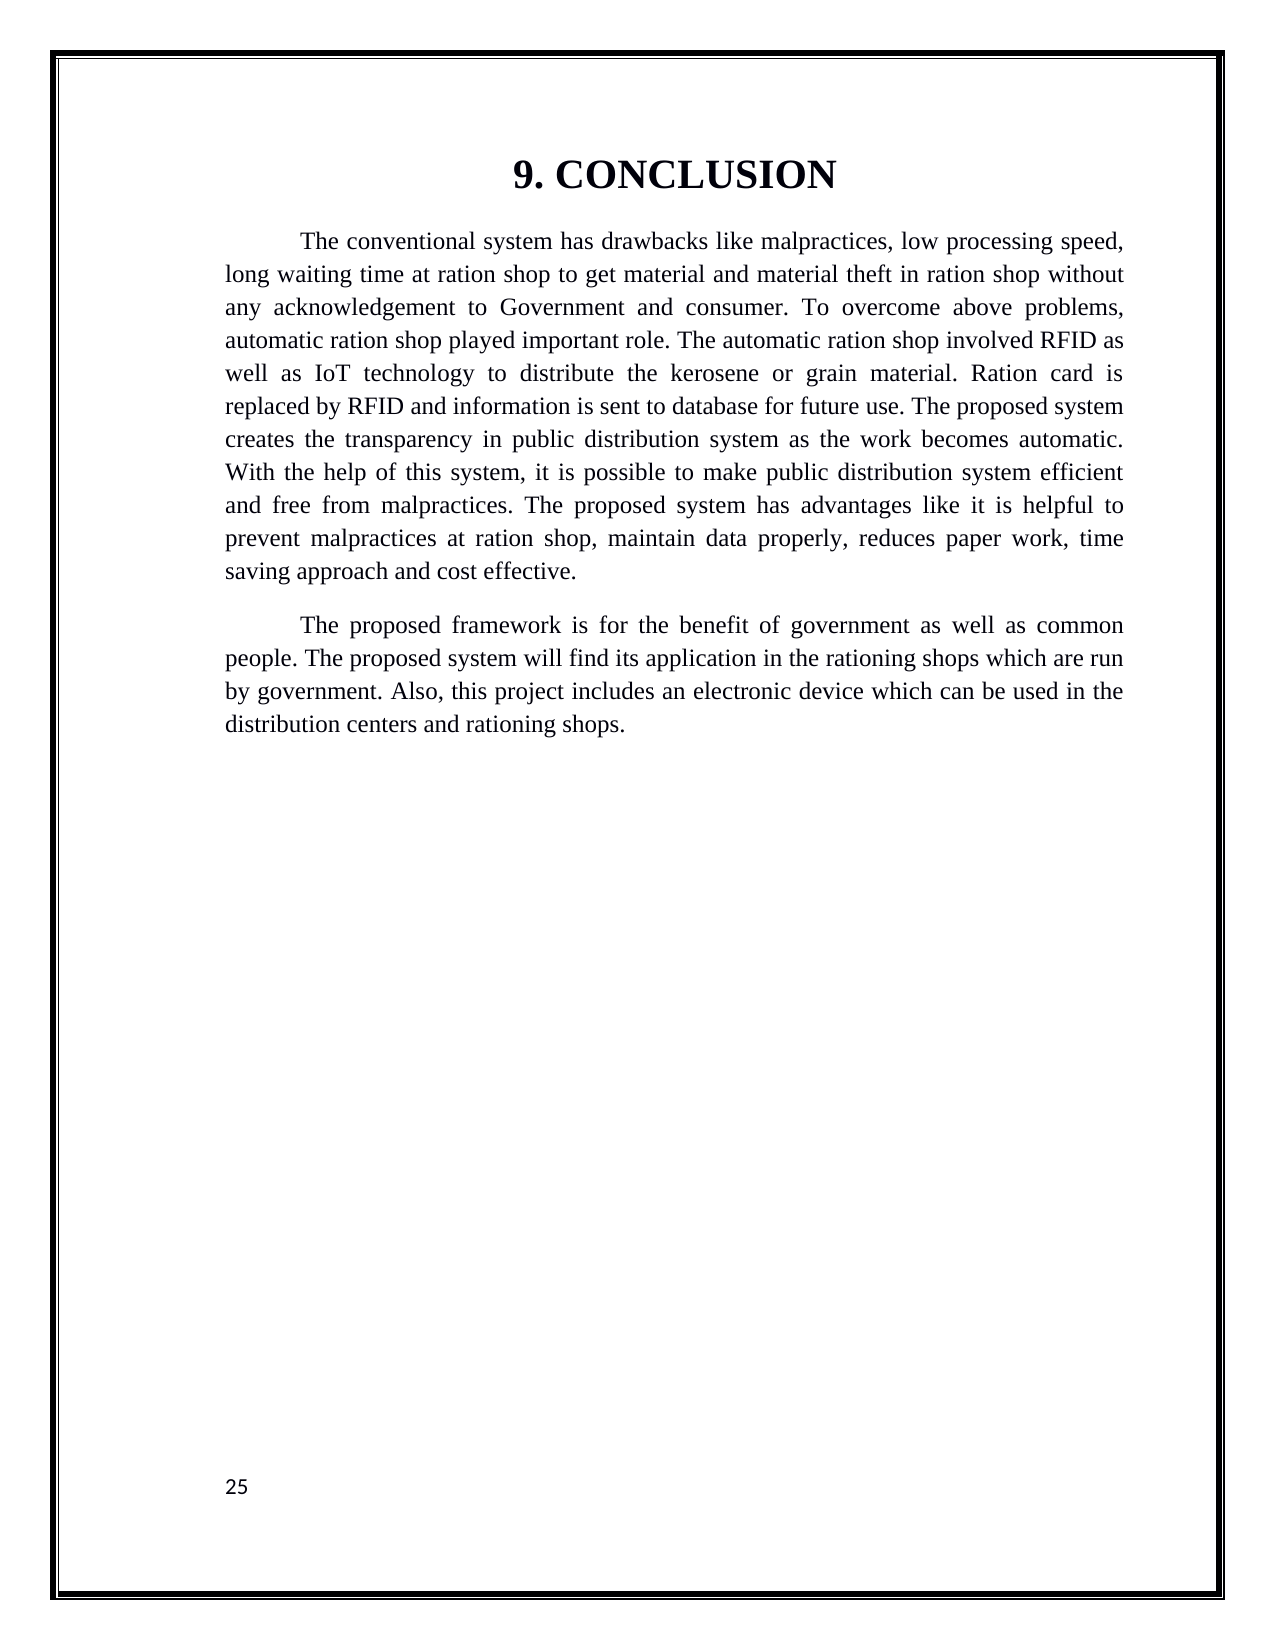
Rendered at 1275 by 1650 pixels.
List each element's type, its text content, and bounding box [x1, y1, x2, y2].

text The conventional system has drawbacks like malpractices, low processing speed, long waiting time at ration shop to get material and material theft in ration shop without any acknowledgement to Government and consumer. To overcome above problems, automatic ration shop played important role. The automatic ration shop involved RFID as well as IoT technology to distribute the kerosene or grain material. Ration card is replaced by RFID and information is sent to database for future use. The proposed system creates the transparency in public distribution system as the work becomes automatic. With the help of this system, it is possible to make public distribution system efficient and free from malpractices. The proposed system has advantages like it is helpful to prevent malpractices at ration shop, maintain data properly, reduces paper work, time saving approach and cost effective. [225, 226, 1125, 585]
text 9. CONCLUSION [225, 150, 1125, 198]
text The proposed framework is for the benefit of government as well as common people. The proposed system will find its application in the rationing shops which are run by government. Also, this project includes an electronic device which can be used in the distribution centers and rationing shops. [225, 610, 1125, 738]
